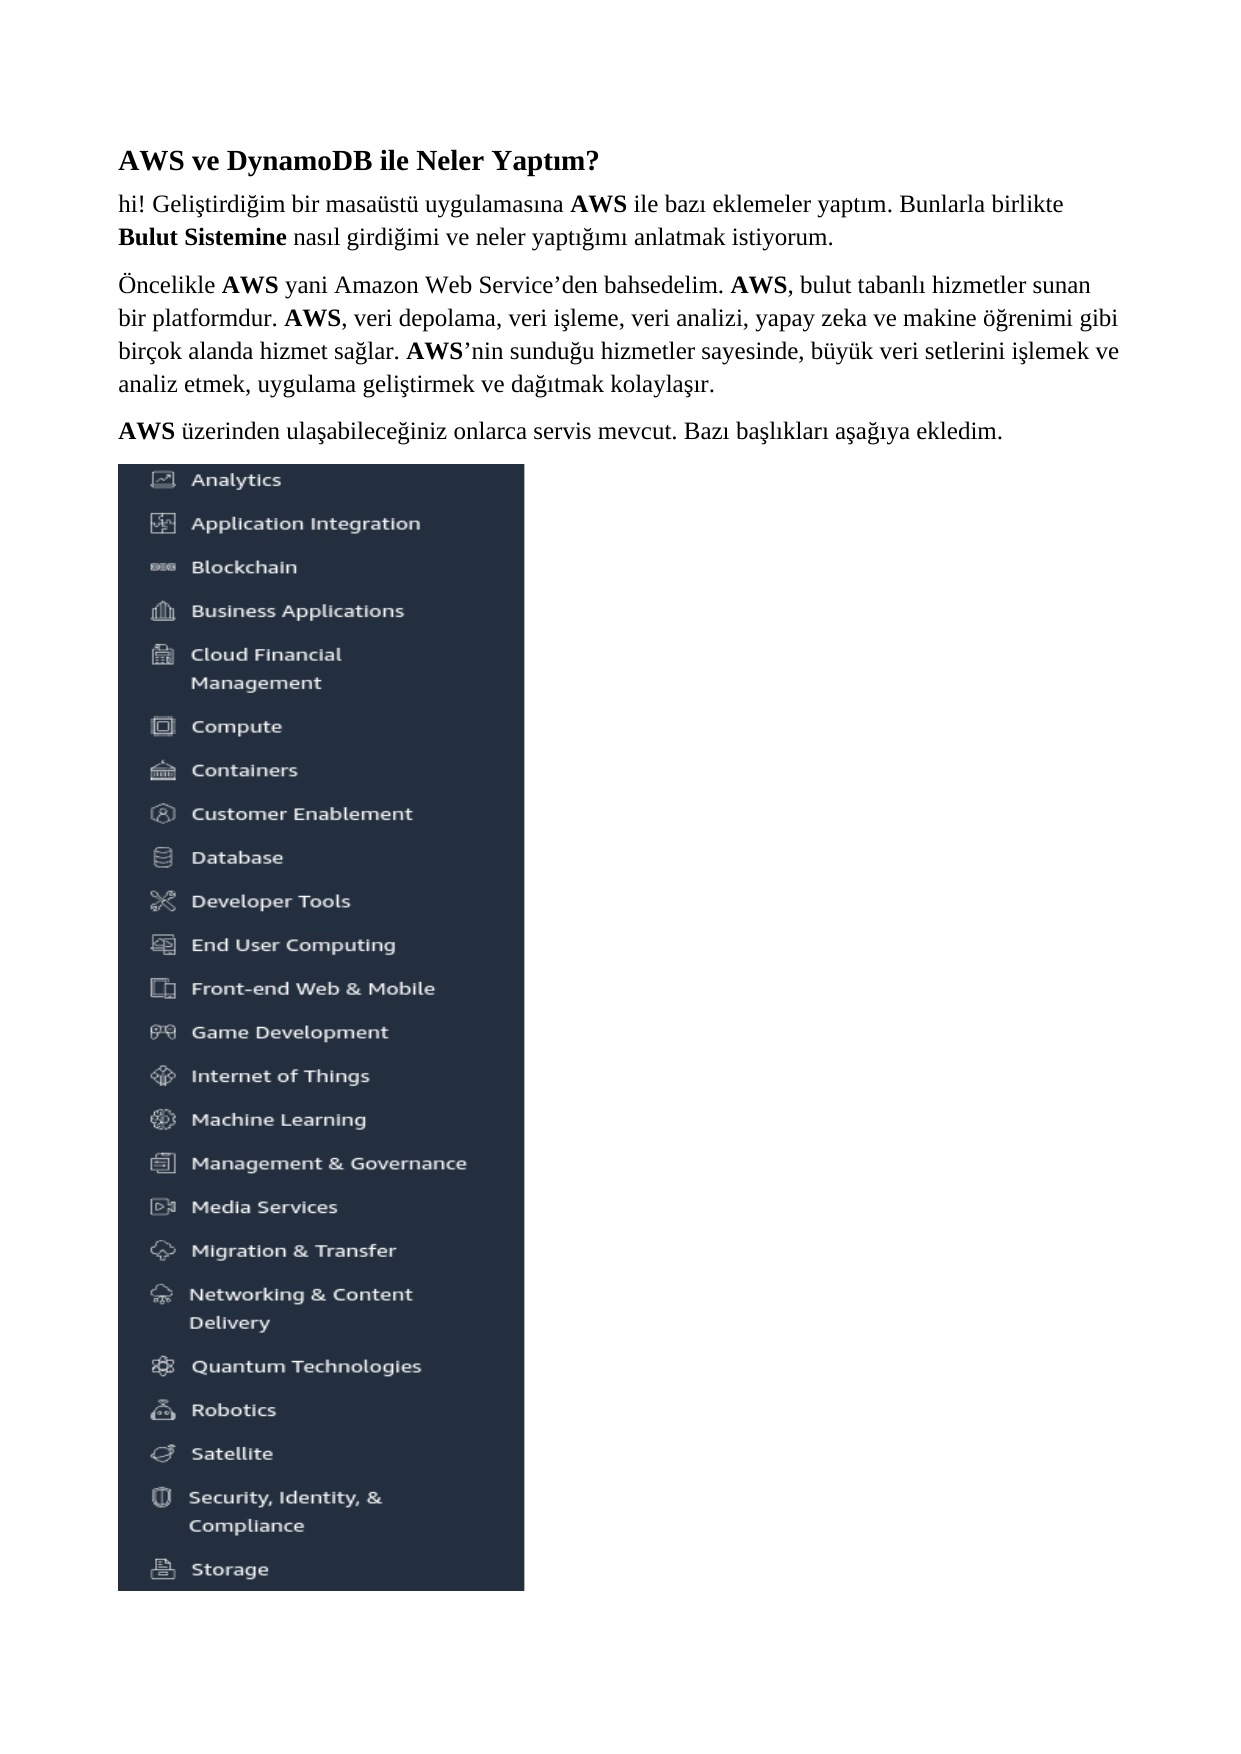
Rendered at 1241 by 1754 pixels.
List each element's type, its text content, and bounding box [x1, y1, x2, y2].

picture [118, 464, 525, 1591]
text AWS üzerinden ulaşabileceğiniz onlarca servis mevcut. Bazı başlıkları aşağıya ekledim. [118, 416, 1122, 445]
text Öncelikle AWS yani Amazon Web Service’den bahsedelim. AWS, bulut tabanlı hizmetler sunan bir platformdur. AWS, veri depolama, veri işleme, veri analizi, yapay zeka ve makine öğrenimi gibi birçok alanda hizmet sağlar. AWS’nin sunduğu hizmetler sayesinde, büyük veri setlerini işlemek ve analiz etmek, uygulama geliştirmek ve dağıtmak kolaylaşır. [118, 270, 1122, 398]
subtitle AWS ve DynamoDB ile Neler Yaptım? [118, 143, 1122, 177]
text hi! Geliştirdiğim bir masaüstü uygulamasına AWS ile bazı eklemeler yaptım. Bunlarla birlikte Bulut Sistemine nasıl girdiğimi ve neler yaptığımı anlatmak istiyorum. [118, 189, 1122, 251]
